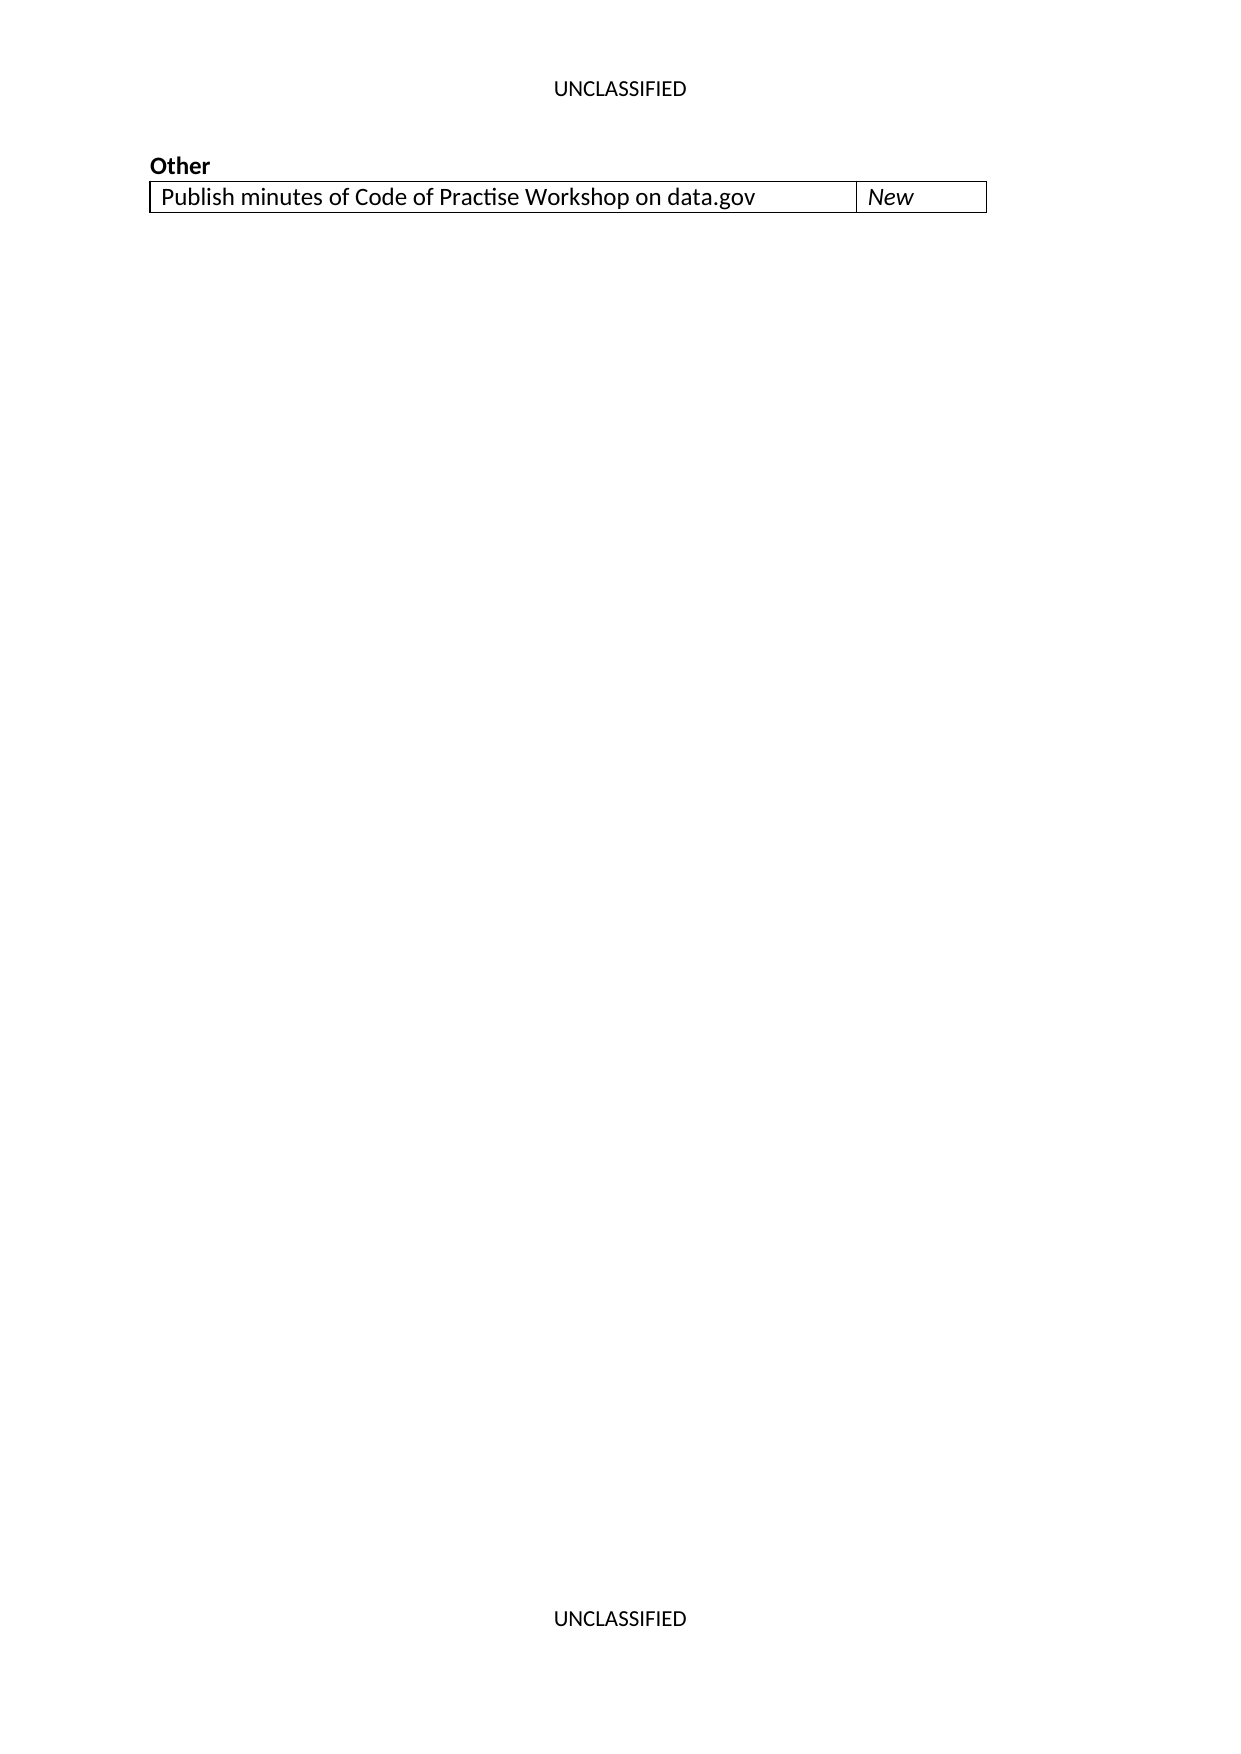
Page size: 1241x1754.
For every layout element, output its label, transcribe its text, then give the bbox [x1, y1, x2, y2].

table_header Publish minutes of Code of Practise Workshop on data.gov [151, 182, 856, 212]
table_header New [857, 182, 986, 212]
text Other [150, 150, 1090, 181]
